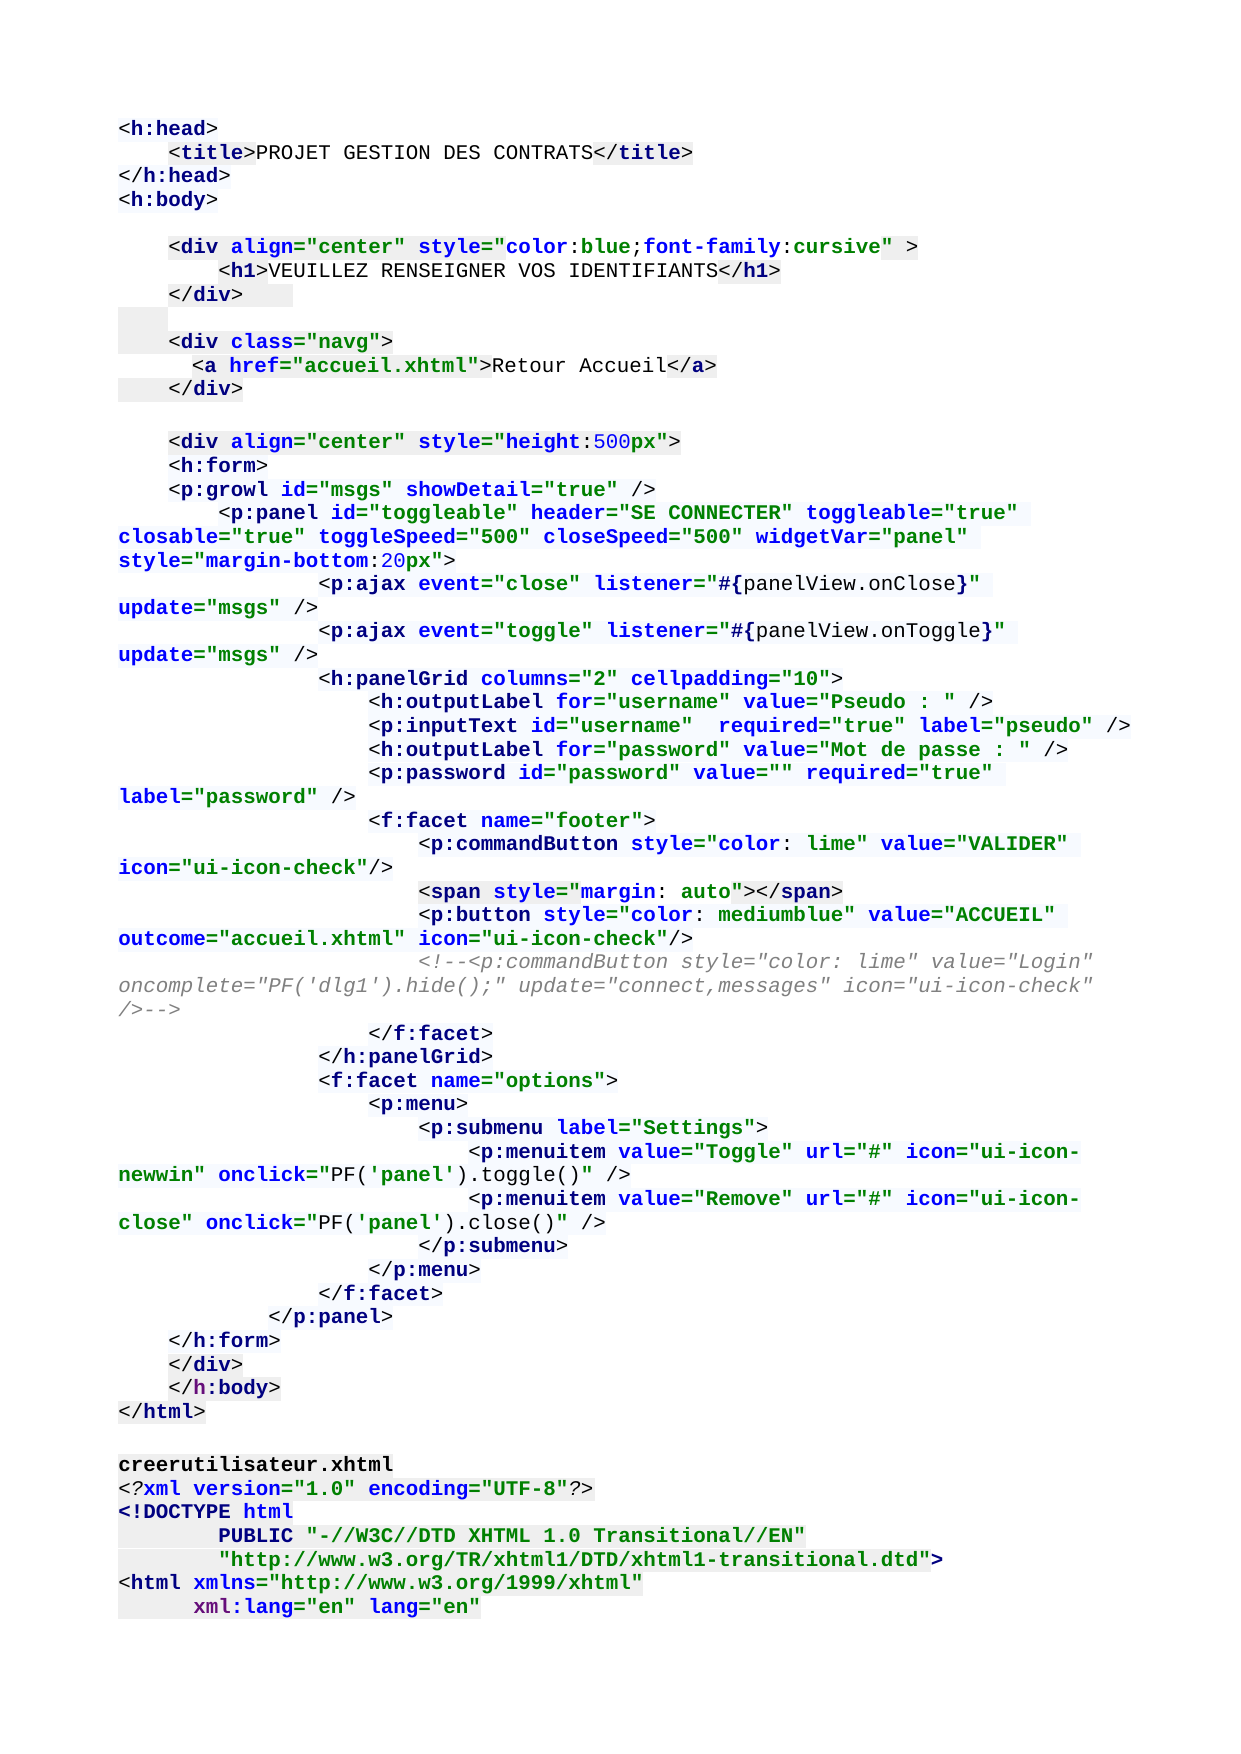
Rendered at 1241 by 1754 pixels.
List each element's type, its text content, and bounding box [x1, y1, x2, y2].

text <span style="margin: auto"></span> [118, 881, 1145, 904]
text <p:ajax event="toggle" listener="#{panelView.onToggle}" update="msgs" /> [118, 621, 1145, 668]
text <h:body> [118, 189, 1145, 213]
text <p:commandButton style="color: lime" value="VALIDER" icon="ui-icon-check"/> [118, 833, 1145, 881]
text <title>PROJET GESTION DES CONTRATS</title> [118, 142, 1145, 165]
text <f:facet name="options"> [118, 1070, 1145, 1093]
text <div align="center" style="height:500px"> [118, 431, 1145, 455]
text </f:facet> [118, 1283, 1145, 1306]
text <div align="center" style="color:blue;font-family:cursive" > [118, 236, 1145, 260]
text <?xml version="1.0" encoding="UTF-8"?> [118, 1478, 1145, 1501]
text <p:submenu label="Settings"> [118, 1117, 1145, 1141]
text <!DOCTYPE html [118, 1501, 1145, 1525]
text <p:inputText id="username" required="true" label="pseudo" /> [118, 715, 1145, 739]
text <h:panelGrid columns="2" cellpadding="10"> [118, 668, 1145, 691]
text PUBLIC "-//W3C//DTD XHTML 1.0 Transitional//EN" [118, 1525, 1145, 1548]
text <h:form> [118, 455, 1145, 479]
text </h:body> [118, 1377, 1145, 1401]
text <!--<p:commandButton style="color: lime" value="Login" oncomplete="PF('dlg1').hide();" update="connect,messages" icon="ui-icon-check" />--> [118, 952, 1145, 1022]
text <p:password id="password" value="" required="true" label="password" /> [118, 762, 1145, 810]
text </div> [118, 284, 1145, 307]
text <p:menu> [118, 1093, 1145, 1117]
text "http://www.w3.org/TR/xhtml1/DTD/xhtml1-transitional.dtd"> [118, 1548, 1145, 1572]
text </h:panelGrid> [118, 1046, 1145, 1070]
text </f:facet> [118, 1022, 1145, 1046]
text creerutilisateur.xhtml [118, 1454, 1145, 1478]
text <html xmlns="http://www.w3.org/1999/xhtml" [118, 1572, 1145, 1596]
text </h:head> [118, 165, 1145, 189]
text </div> [118, 1353, 1145, 1377]
text xml:lang="en" lang="en" [118, 1596, 1145, 1619]
text </p:menu> [118, 1259, 1145, 1283]
text <p:growl id="msgs" showDetail="true" /> [118, 479, 1145, 502]
text </p:panel> [118, 1306, 1145, 1330]
text <h:head> [118, 118, 1145, 142]
text <p:ajax event="close" listener="#{panelView.onClose}" update="msgs" /> [118, 573, 1145, 621]
text <h1>VEUILLEZ RENSEIGNER VOS IDENTIFIANTS</h1> [118, 260, 1145, 284]
text </p:submenu> [118, 1235, 1145, 1259]
text <p:menuitem value="Toggle" url="#" icon="ui-icon-newwin" onclick="PF('panel').toggle()" /> [118, 1141, 1145, 1188]
text <h:outputLabel for="password" value="Mot de passe : " /> [118, 739, 1145, 762]
text <f:facet name="footer"> [118, 810, 1145, 833]
text </div> [118, 378, 1145, 402]
text <p:panel id="toggleable" header="SE CONNECTER" toggleable="true" closable="true" toggleSpeed="500" closeSpeed="500" widgetVar="panel" style="margin-bottom:20px"> [118, 502, 1145, 573]
text <div class="navg"> [118, 331, 1145, 354]
text </h:form> [118, 1330, 1145, 1353]
text <a href="accueil.xhtml">Retour Accueil</a> [118, 354, 1145, 378]
text </html> [118, 1401, 1145, 1424]
text <h:outputLabel for="username" value="Pseudo : " /> [118, 691, 1145, 715]
text <p:button style="color: mediumblue" value="ACCUEIL" outcome="accueil.xhtml" icon="ui-icon-check"/> [118, 904, 1145, 952]
text <p:menuitem value="Remove" url="#" icon="ui-icon-close" onclick="PF('panel').close()" /> [118, 1188, 1145, 1235]
